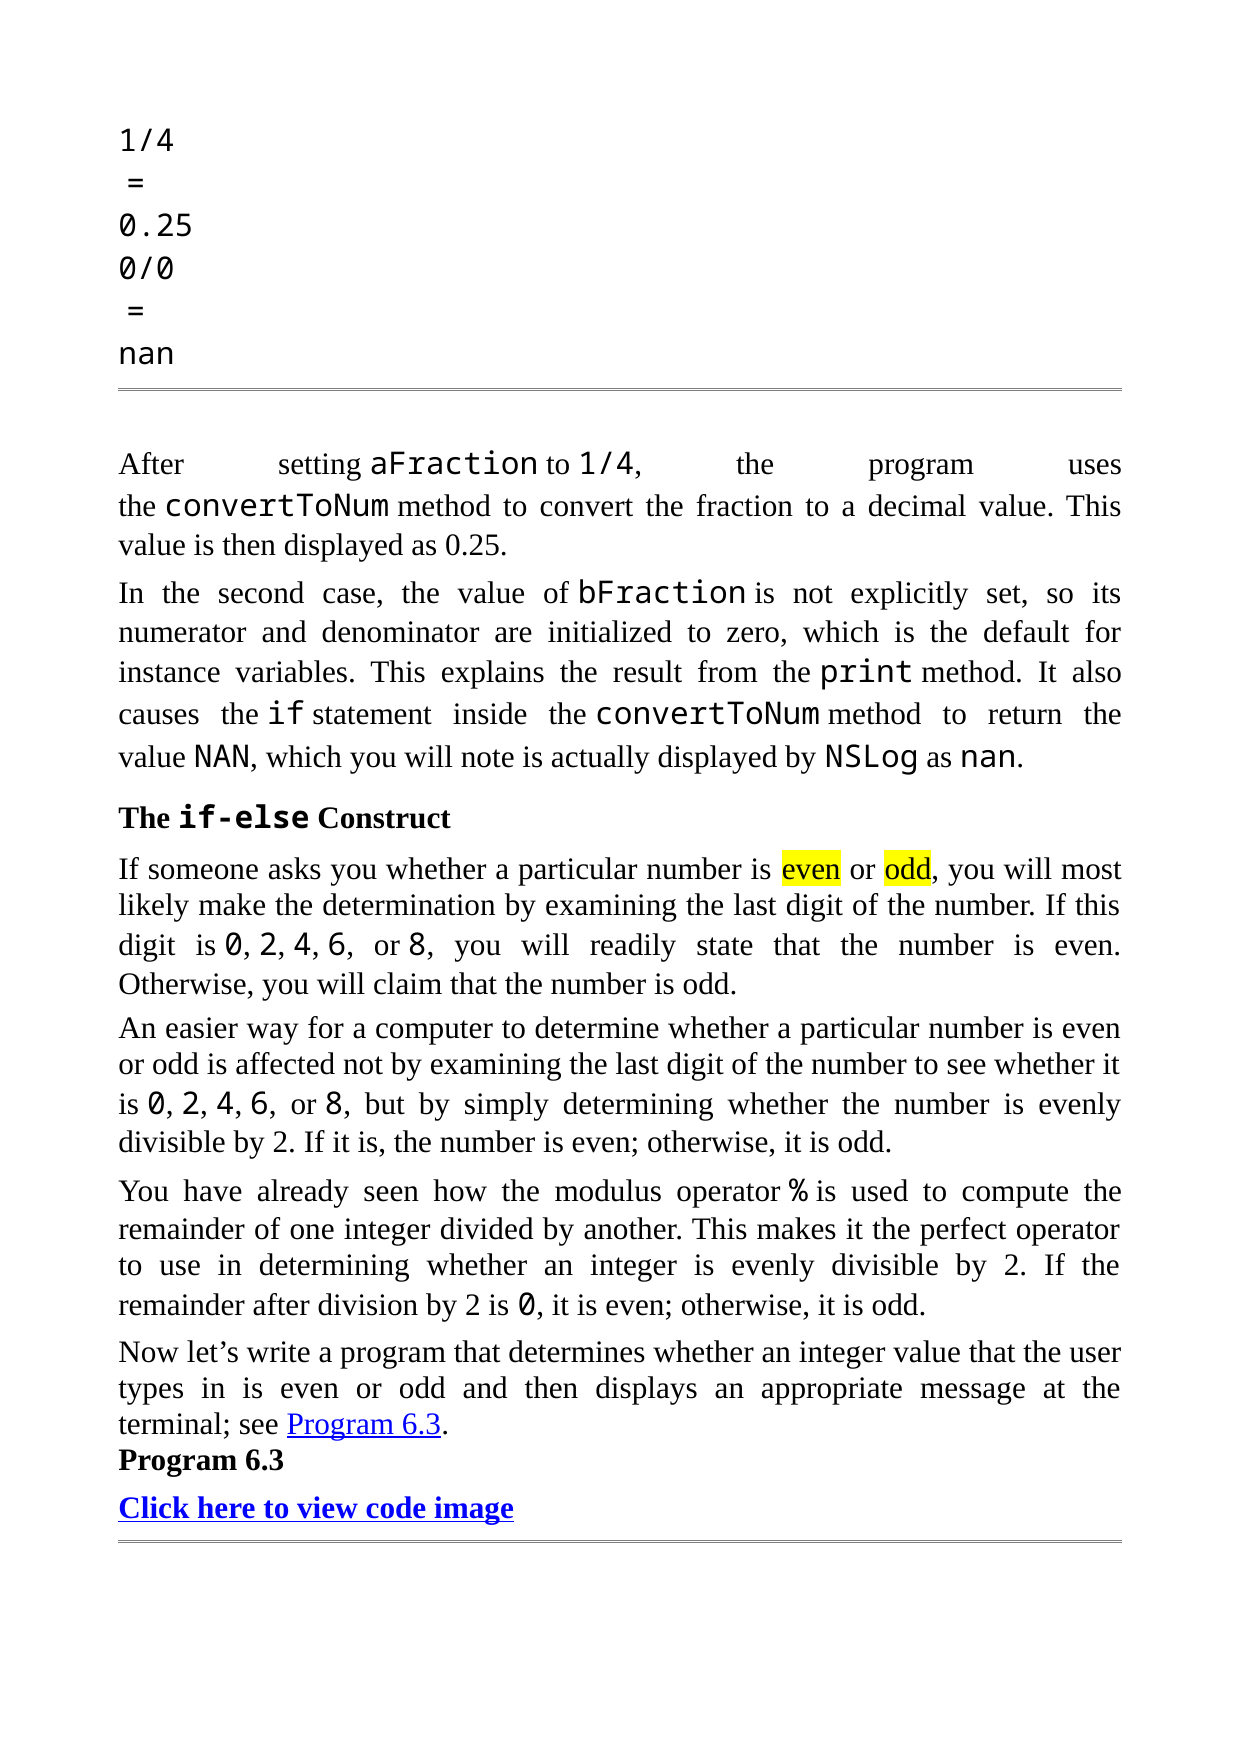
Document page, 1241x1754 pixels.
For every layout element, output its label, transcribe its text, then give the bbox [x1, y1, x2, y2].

text Click here to view code image [118, 1489, 1122, 1526]
text Now let’s write a program that determines whether an integer value that the user types in is even or odd and then displays an appropriate message at the terminal; see Program 6.3. [118, 1333, 1122, 1441]
text You have already seen how the modulus operator % is used to compute the remainder of one integer divided by another. This makes it the perfect operator to use in determining whether an integer is evenly divisible by 2. If the remainder after division by 2 is 0, it is even; otherwise, it is odd. [118, 1168, 1122, 1325]
text An easier way for a computer to determine whether a particular number is even or odd is affected not by examining the last digit of the number to see whether it is 0, 2, 4, 6, or 8, but by simply determining whether the number is evenly divisible by 2. If it is, the number is even; otherwise, it is odd. [118, 1009, 1122, 1159]
text In the second case, the value of bFraction is not explicitly set, so its numerator and denominator are initialized to zero, which is the default for instance variables. This explains the result from the print method. It also causes the if statement inside the convertToNum method to return the value NAN, which you will note is actually displayed by NSLog as nan. [118, 570, 1122, 777]
text The if-else Construct [118, 795, 1122, 838]
text If someone asks you whether a particular number is even or odd, you will most likely make the determination by examining the last digit of the number. If this digit is 0, 2, 4, 6, or 8, you will readily state that the number is even. Otherwise, you will claim that the number is odd. [118, 850, 1122, 1001]
text After setting aFraction to 1/4, the program uses the convertToNum method to convert the fraction to a decimal value. This value is then displayed as 0.25. [118, 441, 1122, 562]
text 1/4 = 0.25 0/0 = nan [118, 118, 1122, 374]
text Program 6.3 [118, 1441, 1122, 1477]
